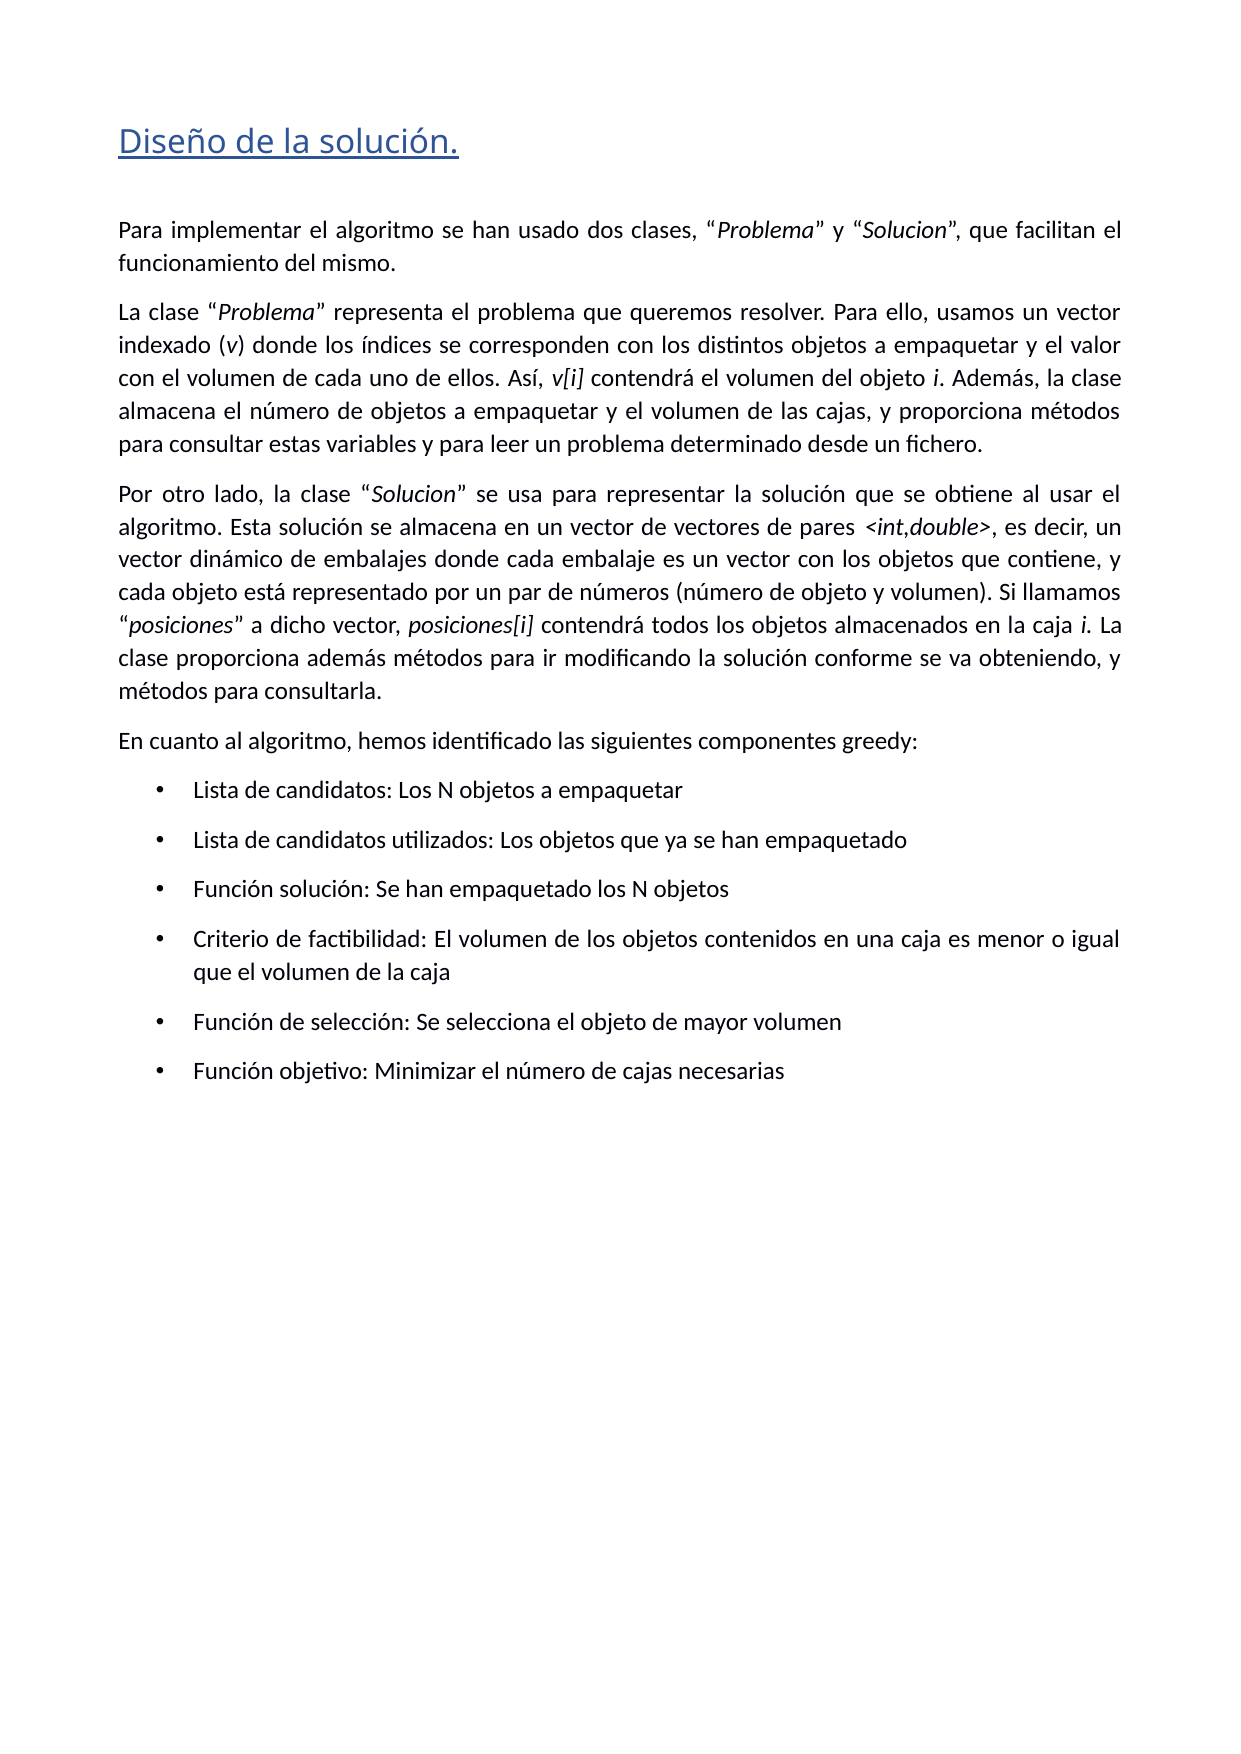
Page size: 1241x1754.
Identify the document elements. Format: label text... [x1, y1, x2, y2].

list Lista de candidatos utilizados: Los objetos que ya se han empaquetado [156, 824, 1122, 854]
text En cuanto al algoritmo, hemos identificado las siguientes componentes greedy: [118, 725, 1122, 755]
list Función solución: Se han empaquetado los N objetos [156, 873, 1122, 904]
text Por otro lado, la clase “Solucion” se usa para representar la solución que se obtiene al usar el algoritmo. Esta solución se almacena en un vector de vectores de pares <int,double>, es decir, un vector dinámico de embalajes donde cada embalaje es un vector con los objetos que contiene, y cada objeto está representado por un par de números (número de objeto y volumen). Si llamamos “posiciones” a dicho vector, posiciones[i] contendrá todos los objetos almacenados en la caja i. La clase proporciona además métodos para ir modificando la solución conforme se va obteniendo, y métodos para consultarla. [118, 478, 1122, 706]
list Función objetivo: Minimizar el número de cajas necesarias [156, 1055, 1122, 1086]
text La clase “Problema” representa el problema que queremos resolver. Para ello, usamos un vector indexado (v) donde los índices se corresponden con los distintos objetos a empaquetar y el valor con el volumen de cada uno de ellos. Así, v[i] contendrá el volumen del objeto i. Además, la clase almacena el número de objetos a empaquetar y el volumen de las cajas, y proporciona métodos para consultar estas variables y para leer un problema determinado desde un fichero. [118, 296, 1122, 459]
list Lista de candidatos: Los N objetos a empaquetar [156, 774, 1122, 805]
subtitle Diseño de la solución. [118, 118, 1122, 163]
text Para implementar el algoritmo se han usado dos clases, “Problema” y “Solucion”, que facilitan el funcionamiento del mismo. [118, 214, 1122, 277]
list Criterio de factibilidad: El volumen de los objetos contenidos en una caja es menor o igual que el volumen de la caja [156, 923, 1122, 987]
list Función de selección: Se selecciona el objeto de mayor volumen [156, 1006, 1122, 1036]
